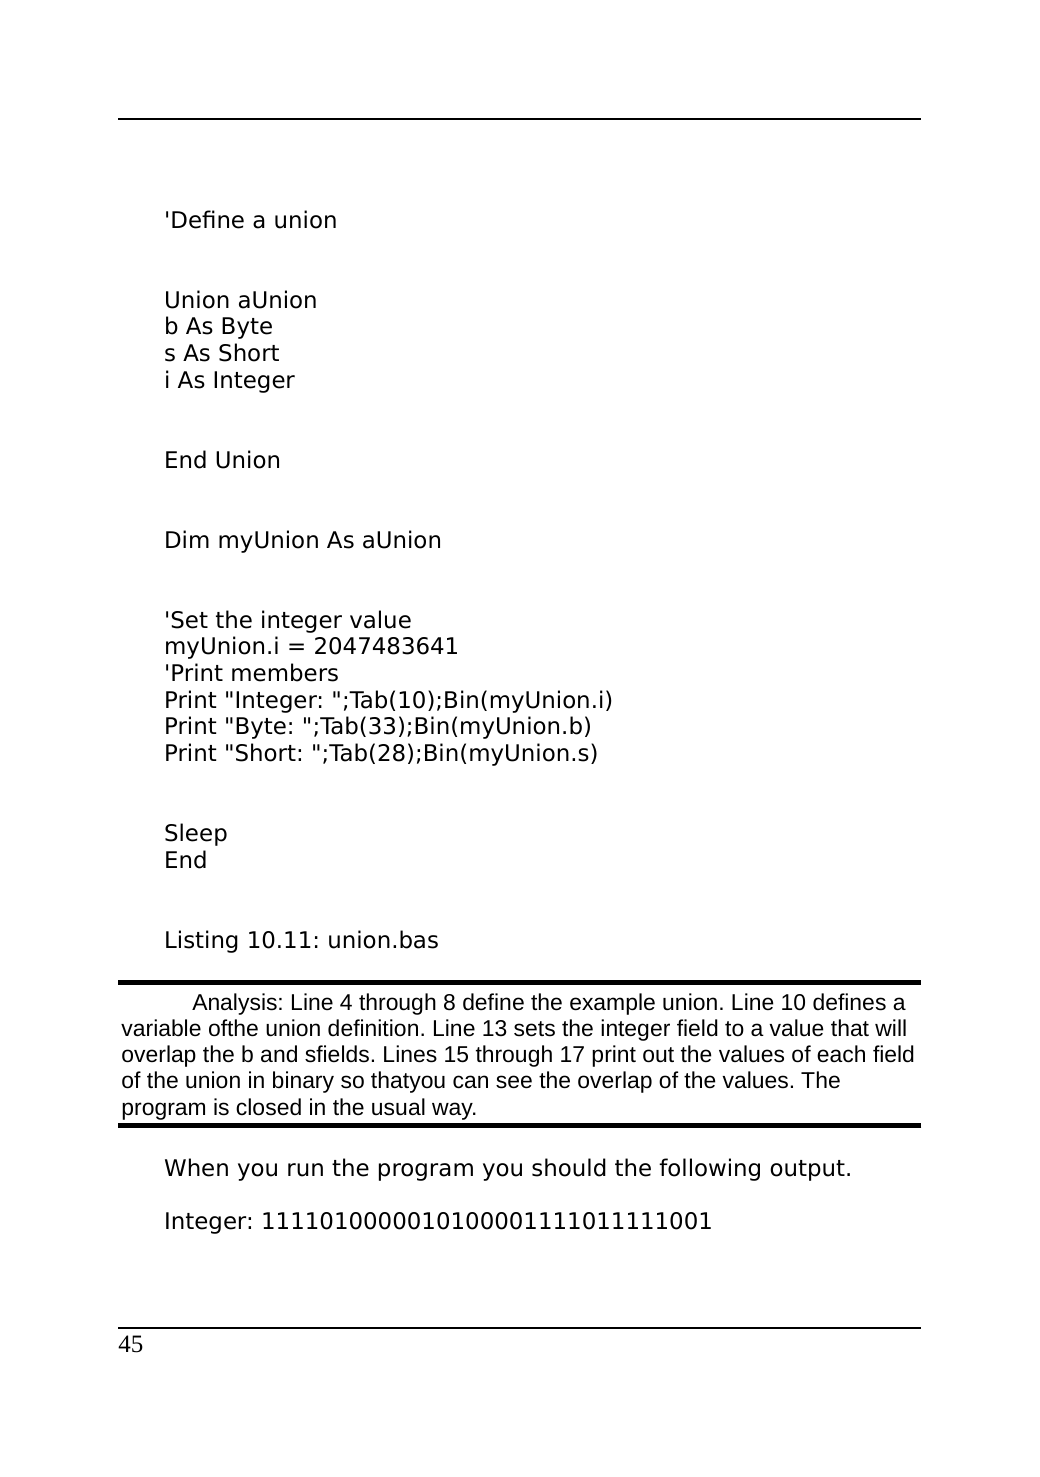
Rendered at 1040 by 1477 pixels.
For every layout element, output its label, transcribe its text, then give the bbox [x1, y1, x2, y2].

text 'Set the integer value [118, 607, 921, 633]
text Sleep [118, 820, 921, 847]
text When you run the program you should the following output. [118, 1155, 921, 1182]
text s As Short [118, 340, 921, 367]
text 'Define a union [118, 207, 921, 233]
text Listing 10.11: union.bas [118, 927, 921, 953]
text myUnion.i = 2047483641 [118, 633, 921, 660]
text End Union [118, 447, 921, 473]
text i As Integer [118, 367, 921, 393]
text Print "Integer: ";Tab(10);Bin(myUnion.i) [118, 687, 921, 713]
text 'Print members [118, 660, 921, 687]
text b As Byte [118, 313, 921, 340]
text Union aUnion [118, 287, 921, 313]
text Analysis: Line 4 through 8 define the example union. Line 10 defines a variable ofthe union definition. Line 13 sets the integer field to a value that will overlap the b and sfields. Lines 15 through 17 print out the values of each field of the union in binary so thatyou can see the overlap of the values. The program is closed in the usual way. [118, 985, 921, 1123]
text Integer: 1111010000010100001111011111001 [118, 1208, 921, 1235]
text End [118, 847, 921, 873]
text Print "Byte: ";Tab(33);Bin(myUnion.b) [118, 713, 921, 740]
text Dim myUnion As aUnion [118, 527, 921, 553]
text Print "Short: ";Tab(28);Bin(myUnion.s) [118, 740, 921, 767]
